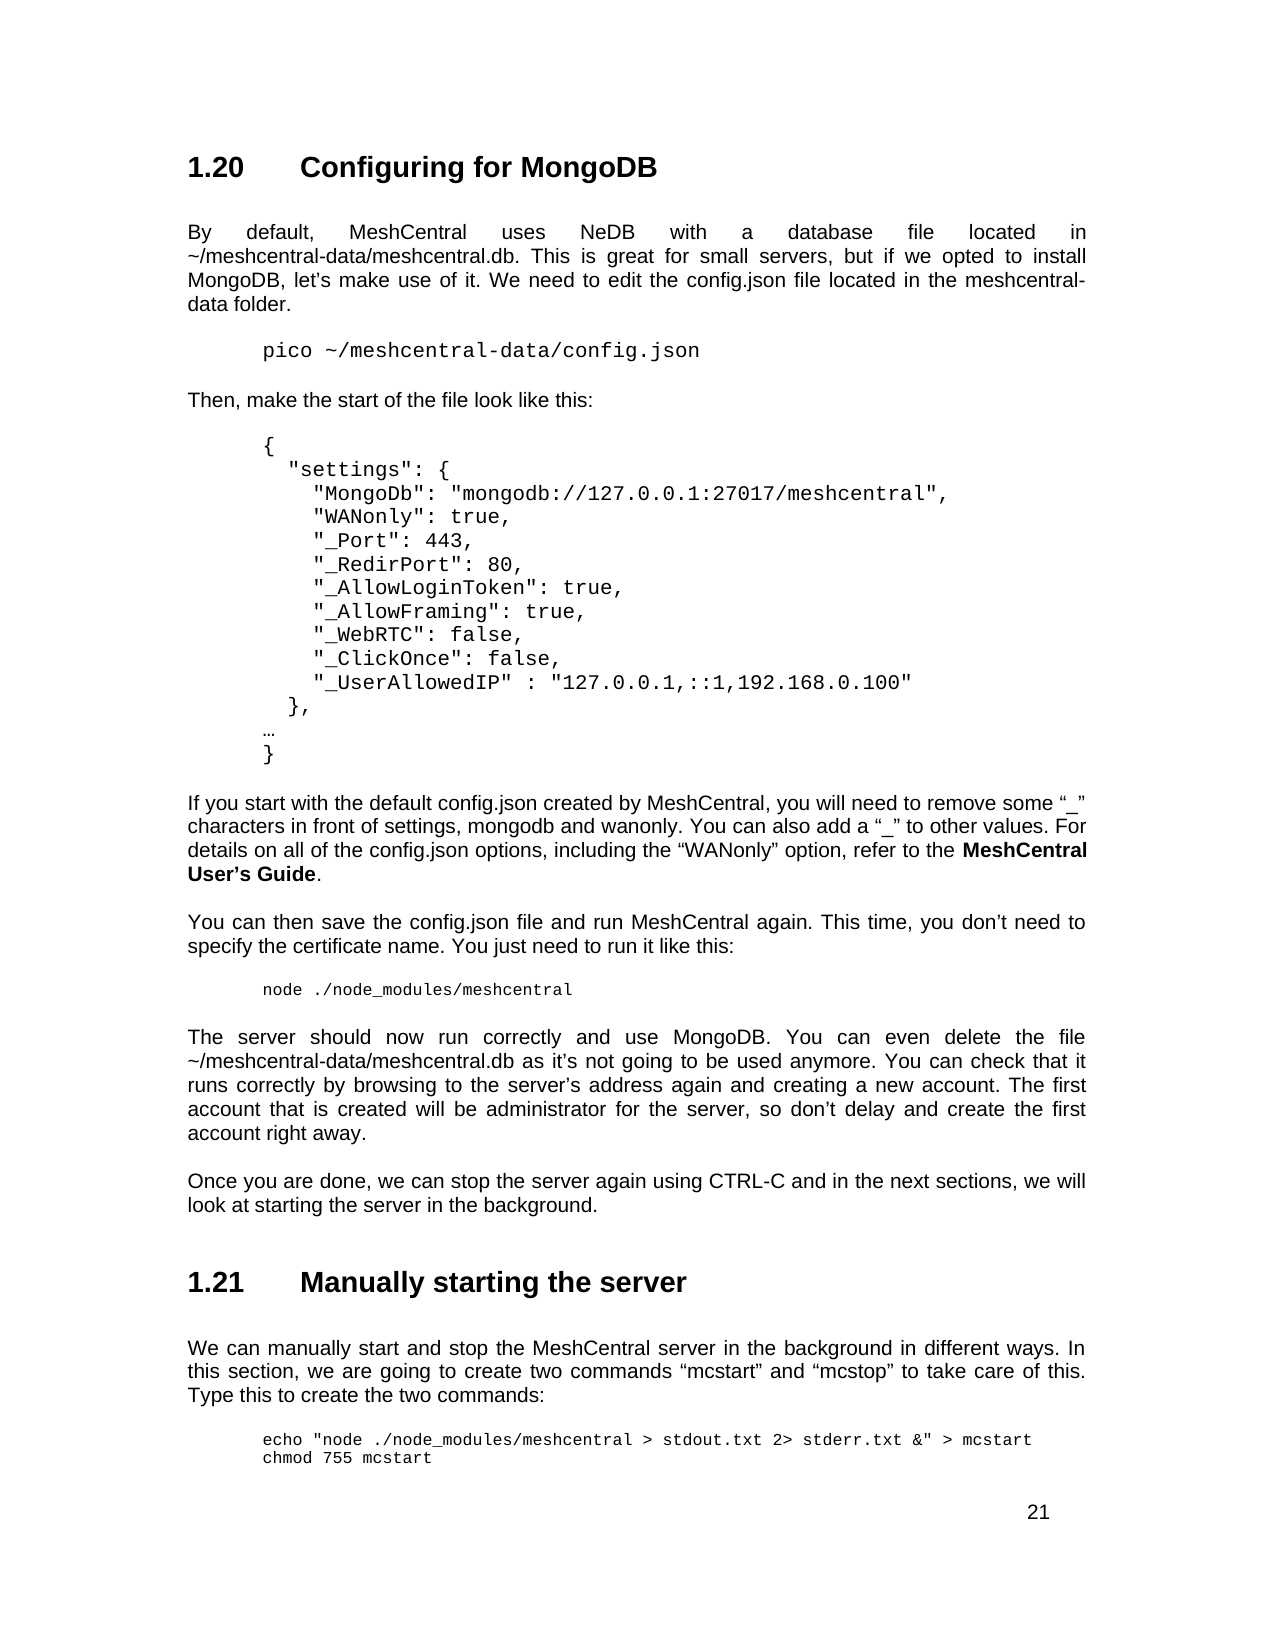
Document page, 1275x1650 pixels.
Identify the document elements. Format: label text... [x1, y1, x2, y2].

text { [262, 435, 1087, 459]
subtitle Configuring for MongoDB [187, 150, 1087, 183]
text "_RedirPort": 80, [262, 553, 1087, 577]
text You can then save the config.json file and run MeshCentral again. This time, you don’t need to specify the certificate name. You just need to run it like this: [187, 910, 1087, 958]
text The server should now run correctly and use MongoDB. You can even delete the file ~/meshcentral-data/meshcentral.db as it’s not going to be used anymore. You can check that it runs correctly by browsing to the server’s address again and creating a new account. The first account that is created will be administrator for the server, so don’t delay and create the first account right away. [187, 1025, 1087, 1144]
text } [262, 743, 1087, 766]
text By default, MeshCentral uses NeDB with a database file located in ~/meshcentral-data/meshcentral.db. This is great for small servers, but if we opted to install MongoDB, let’s make use of it. We need to edit the config.json file located in the meshcentral-data folder. [187, 220, 1087, 316]
text We can manually start and stop the MeshCentral server in the background in different ways. In this section, we are going to create two commands “mcstart” and “mcstop” to take care of this. Type this to create the two commands: [187, 1335, 1087, 1407]
text "MongoDb": "mongodb://127.0.0.1:27017/meshcentral", [262, 483, 1087, 506]
text "WANonly": true, [262, 506, 1087, 530]
text "_AllowLoginToken": true, [262, 577, 1087, 601]
text }, [262, 695, 1087, 719]
text "_UserAllowedIP" : "127.0.0.1,::1,192.168.0.100" [262, 672, 1087, 695]
text "_AllowFraming": true, [262, 601, 1087, 624]
text "_ClickOnce": false, [262, 648, 1087, 672]
text Then, make the start of the file look like this: [187, 387, 1087, 411]
text node ./node_modules/meshcentral [262, 982, 1087, 1001]
text If you start with the default config.json created by MeshCentral, you will need to remove some “_” characters in front of settings, mongodb and wanonly. You can also add a “_” to other values. For details on all of the config.json options, including the “WANonly” option, refer to the MeshCentral User’s Guide. [187, 790, 1087, 886]
text "settings": { [262, 459, 1087, 483]
text chmod 755 mcstart [187, 1450, 1087, 1469]
text pico ~/meshcentral-data/config.json [187, 340, 1087, 363]
text echo "node ./node_modules/meshcentral > stdout.txt 2> stderr.txt &" > mcstart [187, 1431, 1087, 1450]
text "_Port": 443, [262, 530, 1087, 553]
subtitle Manually starting the server [187, 1265, 1087, 1299]
text "_WebRTC": false, [262, 624, 1087, 648]
text Once you are done, we can stop the server again using CTRL-C and in the next sections, we will look at starting the server in the background. [187, 1168, 1087, 1216]
text … [262, 719, 1087, 743]
